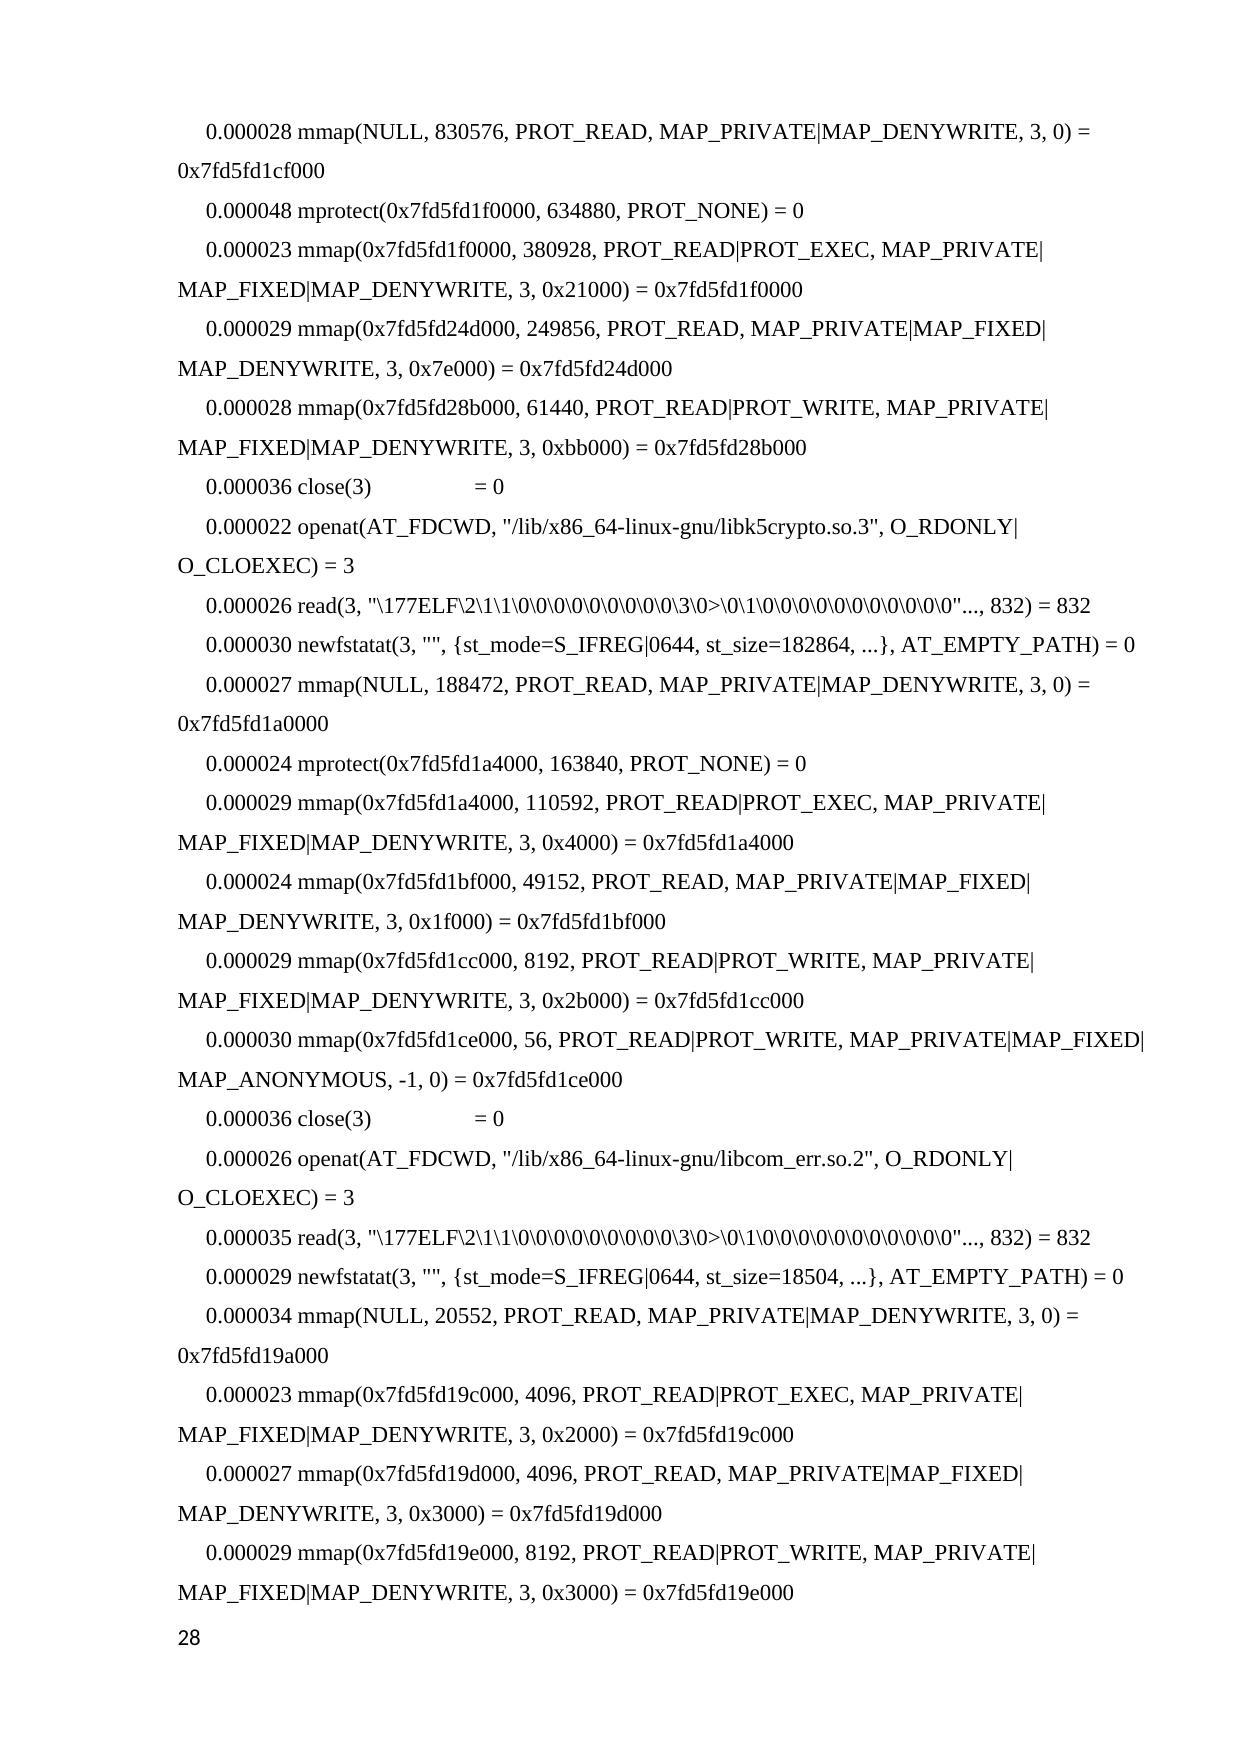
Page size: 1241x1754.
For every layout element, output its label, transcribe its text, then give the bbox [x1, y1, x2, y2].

text 0.000028 mmap(NULL, 830576, PROT_READ, MAP_PRIVATE|MAP_DENYWRITE, 3, 0) = 0x7fd5fd1cf000 [177, 118, 1152, 184]
text 0.000048 mprotect(0x7fd5fd1f0000, 634880, PROT_NONE) = 0 [177, 197, 1152, 223]
text 0.000027 mmap(NULL, 188472, PROT_READ, MAP_PRIVATE|MAP_DENYWRITE, 3, 0) = 0x7fd5fd1a0000 [177, 671, 1152, 737]
text 0.000029 mmap(0x7fd5fd24d000, 249856, PROT_READ, MAP_PRIVATE|MAP_FIXED|MAP_DENYWRITE, 3, 0x7e000) = 0x7fd5fd24d000 [177, 316, 1152, 381]
text 0.000034 mmap(NULL, 20552, PROT_READ, MAP_PRIVATE|MAP_DENYWRITE, 3, 0) = 0x7fd5fd19a000 [177, 1302, 1152, 1368]
text 0.000026 openat(AT_FDCWD, "/lib/x86_64-linux-gnu/libcom_err.so.2", O_RDONLY|O_CLOEXEC) = 3 [177, 1144, 1152, 1210]
text 0.000028 mmap(0x7fd5fd28b000, 61440, PROT_READ|PROT_WRITE, MAP_PRIVATE|MAP_FIXED|MAP_DENYWRITE, 3, 0xbb000) = 0x7fd5fd28b000 [177, 394, 1152, 460]
text 0.000029 mmap(0x7fd5fd19e000, 8192, PROT_READ|PROT_WRITE, MAP_PRIVATE|MAP_FIXED|MAP_DENYWRITE, 3, 0x3000) = 0x7fd5fd19e000 [177, 1539, 1152, 1605]
text 0.000029 mmap(0x7fd5fd1a4000, 110592, PROT_READ|PROT_EXEC, MAP_PRIVATE|MAP_FIXED|MAP_DENYWRITE, 3, 0x4000) = 0x7fd5fd1a4000 [177, 789, 1152, 855]
text 0.000029 newfstatat(3, "", {st_mode=S_IFREG|0644, st_size=18504, ...}, AT_EMPTY_PATH) = 0 [177, 1263, 1152, 1289]
text 0.000026 read(3, "\177ELF\2\1\1\0\0\0\0\0\0\0\0\0\3\0>\0\1\0\0\0\0\0\0\0\0\0\0\0"..., 832) = 832 [177, 592, 1152, 618]
text 0.000030 mmap(0x7fd5fd1ce000, 56, PROT_READ|PROT_WRITE, MAP_PRIVATE|MAP_FIXED|MAP_ANONYMOUS, -1, 0) = 0x7fd5fd1ce000 [177, 1026, 1152, 1092]
text 0.000022 openat(AT_FDCWD, "/lib/x86_64-linux-gnu/libk5crypto.so.3", O_RDONLY|O_CLOEXEC) = 3 [177, 513, 1152, 579]
text 0.000027 mmap(0x7fd5fd19d000, 4096, PROT_READ, MAP_PRIVATE|MAP_FIXED|MAP_DENYWRITE, 3, 0x3000) = 0x7fd5fd19d000 [177, 1460, 1152, 1526]
text 0.000023 mmap(0x7fd5fd19c000, 4096, PROT_READ|PROT_EXEC, MAP_PRIVATE|MAP_FIXED|MAP_DENYWRITE, 3, 0x2000) = 0x7fd5fd19c000 [177, 1381, 1152, 1447]
text 0.000036 close(3) = 0 [177, 1105, 1152, 1131]
text 0.000023 mmap(0x7fd5fd1f0000, 380928, PROT_READ|PROT_EXEC, MAP_PRIVATE|MAP_FIXED|MAP_DENYWRITE, 3, 0x21000) = 0x7fd5fd1f0000 [177, 237, 1152, 302]
text 0.000029 mmap(0x7fd5fd1cc000, 8192, PROT_READ|PROT_WRITE, MAP_PRIVATE|MAP_FIXED|MAP_DENYWRITE, 3, 0x2b000) = 0x7fd5fd1cc000 [177, 947, 1152, 1013]
text 0.000035 read(3, "\177ELF\2\1\1\0\0\0\0\0\0\0\0\0\3\0>\0\1\0\0\0\0\0\0\0\0\0\0\0"..., 832) = 832 [177, 1223, 1152, 1250]
text 0.000036 close(3) = 0 [177, 473, 1152, 500]
text 0.000024 mprotect(0x7fd5fd1a4000, 163840, PROT_NONE) = 0 [177, 750, 1152, 776]
text 0.000024 mmap(0x7fd5fd1bf000, 49152, PROT_READ, MAP_PRIVATE|MAP_FIXED|MAP_DENYWRITE, 3, 0x1f000) = 0x7fd5fd1bf000 [177, 868, 1152, 934]
text 0.000030 newfstatat(3, "", {st_mode=S_IFREG|0644, st_size=182864, ...}, AT_EMPTY_PATH) = 0 [177, 631, 1152, 658]
